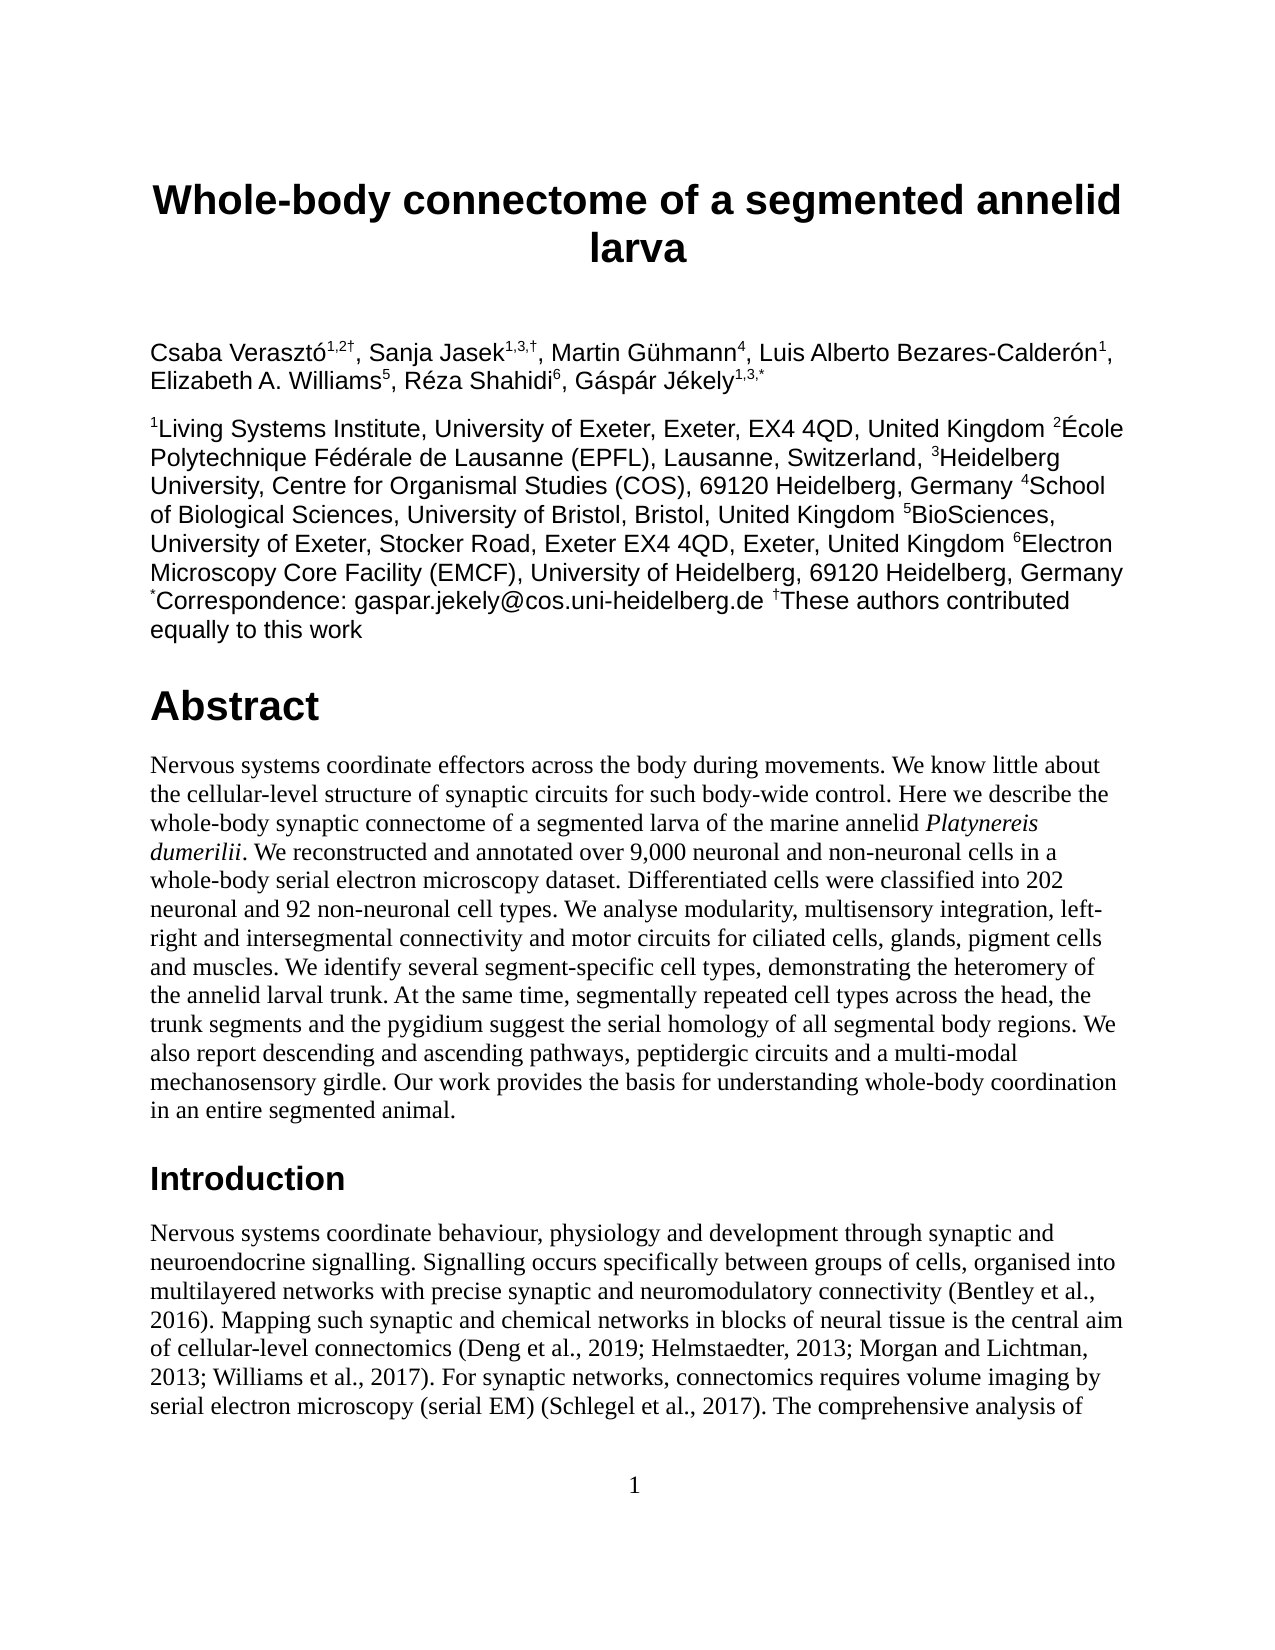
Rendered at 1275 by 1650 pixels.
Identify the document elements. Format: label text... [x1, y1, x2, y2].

title Whole-body connectome of a segmented annelid larva [150, 175, 1125, 271]
subtitle Introduction [150, 1158, 1125, 1197]
subtitle 1Living Systems Institute, University of Exeter, Exeter, EX4 4QD, United Kingdom 2École Polytechnique Fédérale de Lausanne (EPFL), Lausanne, Switzerland, 3Heidelberg University, Centre for Organismal Studies (COS), 69120 Heidelberg, Germany 4School of Biological Sciences, University of Bristol, Bristol, United Kingdom 5BioSciences, University of Exeter, Stocker Road, Exeter EX4 4QD, Exeter, United Kingdom 6Electron Microscopy Core Facility (EMCF), University of Heidelberg, 69120 Heidelberg, Germany *Correspondence: gaspar.jekely@cos.uni-heidelberg.de †These authors contributed equally to this work [150, 414, 1125, 644]
text Nervous systems coordinate behaviour, physiology and development through synaptic and neuroendocrine signalling. Signalling occurs specifically between groups of cells, organised into multilayered networks with precise synaptic and neuromodulatory connectivity (Bentley et al., 2016). Mapping such synaptic and chemical networks in blocks of neural tissue is the central aim of cellular-level connectomics (Deng et al., 2019; Helmstaedter, 2013; Morgan and Lichtman, 2013; Williams et al., 2017). For synaptic networks, connectomics requires volume imaging by serial electron microscopy (serial EM) (Schlegel et al., 2017). The comprehensive analysis of [150, 1218, 1125, 1420]
subtitle Csaba Verasztó1,2†, Sanja Jasek1,3,†, Martin Gühmann4, Luis Alberto Bezares-Calderón1, Elizabeth A. Williams5, Réza Shahidi6, Gáspár Jékely1,3,* [150, 289, 1125, 395]
subtitle Abstract [150, 681, 1125, 729]
text Nervous systems coordinate effectors across the body during movements. We know little about the cellular-level structure of synaptic circuits for such body-wide control. Here we describe the whole-body synaptic connectome of a segmented larva of the marine annelid Platynereis dumerilii. We reconstructed and annotated over 9,000 neuronal and non-neuronal cells in a whole-body serial electron microscopy dataset. Differentiated cells were classified into 202 neuronal and 92 non-neuronal cell types. We analyse modularity, multisensory integration, left-right and intersegmental connectivity and motor circuits for ciliated cells, glands, pigment cells and muscles. We identify several segment-specific cell types, demonstrating the heteromery of the annelid larval trunk. At the same time, segmentally repeated cell types across the head, the trunk segments and the pygidium suggest the serial homology of all segmental body regions. We also report descending and ascending pathways, peptidergic circuits and a multi-modal mechanosensory girdle. Our work provides the basis for understanding whole-body coordination in an entire segmented animal. [150, 751, 1125, 1124]
